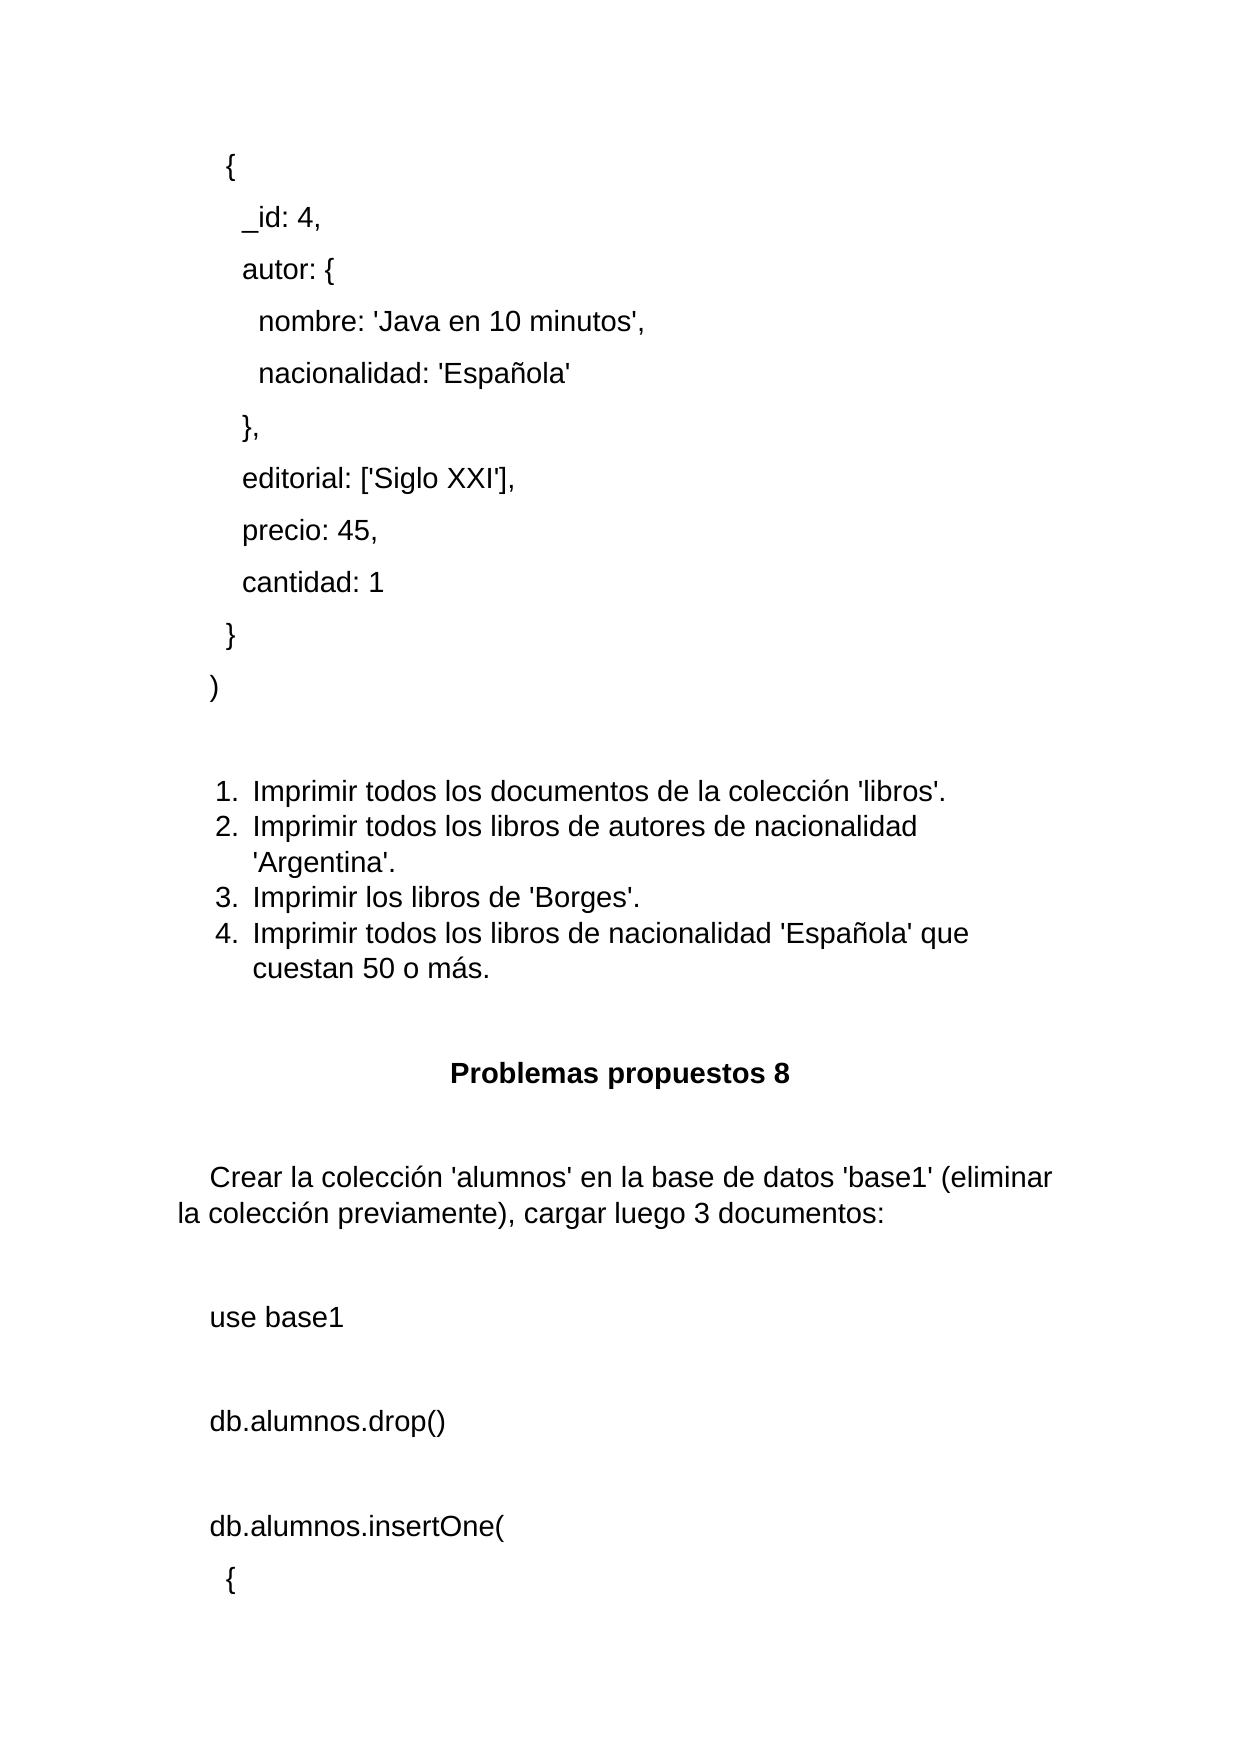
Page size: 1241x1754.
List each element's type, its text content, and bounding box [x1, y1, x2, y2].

list Imprimir los libros de 'Borges'. [215, 880, 1063, 914]
text db.alumnos.drop() [177, 1404, 1063, 1438]
text autor: { [177, 252, 1063, 286]
list Imprimir todos los libros de nacionalidad 'Española' que cuestan 50 o más. [215, 916, 1063, 985]
text ) [177, 669, 1063, 703]
text { [177, 148, 1063, 181]
text cantidad: 1 [177, 565, 1063, 599]
text use base1 [177, 1300, 1063, 1334]
text precio: 45, [177, 513, 1063, 546]
text }, [177, 408, 1063, 442]
list Imprimir todos los documentos de la colección 'libros'. [215, 774, 1063, 807]
text _id: 4, [177, 200, 1063, 233]
text nacionalidad: 'Española' [177, 356, 1063, 390]
list Imprimir todos los libros de autores de nacionalidad 'Argentina'. [215, 809, 1063, 878]
text nombre: 'Java en 10 minutos', [177, 304, 1063, 338]
text Crear la colección 'alumnos' en la base de datos 'base1' (eliminar la colección previamente), cargar luego 3 documentos: [177, 1160, 1063, 1229]
text { [177, 1561, 1063, 1594]
text Problemas propuestos 8 [177, 1056, 1063, 1089]
text db.alumnos.insertOne( [177, 1509, 1063, 1542]
text editorial: ['Siglo XXI'], [177, 461, 1063, 494]
text } [177, 617, 1063, 651]
